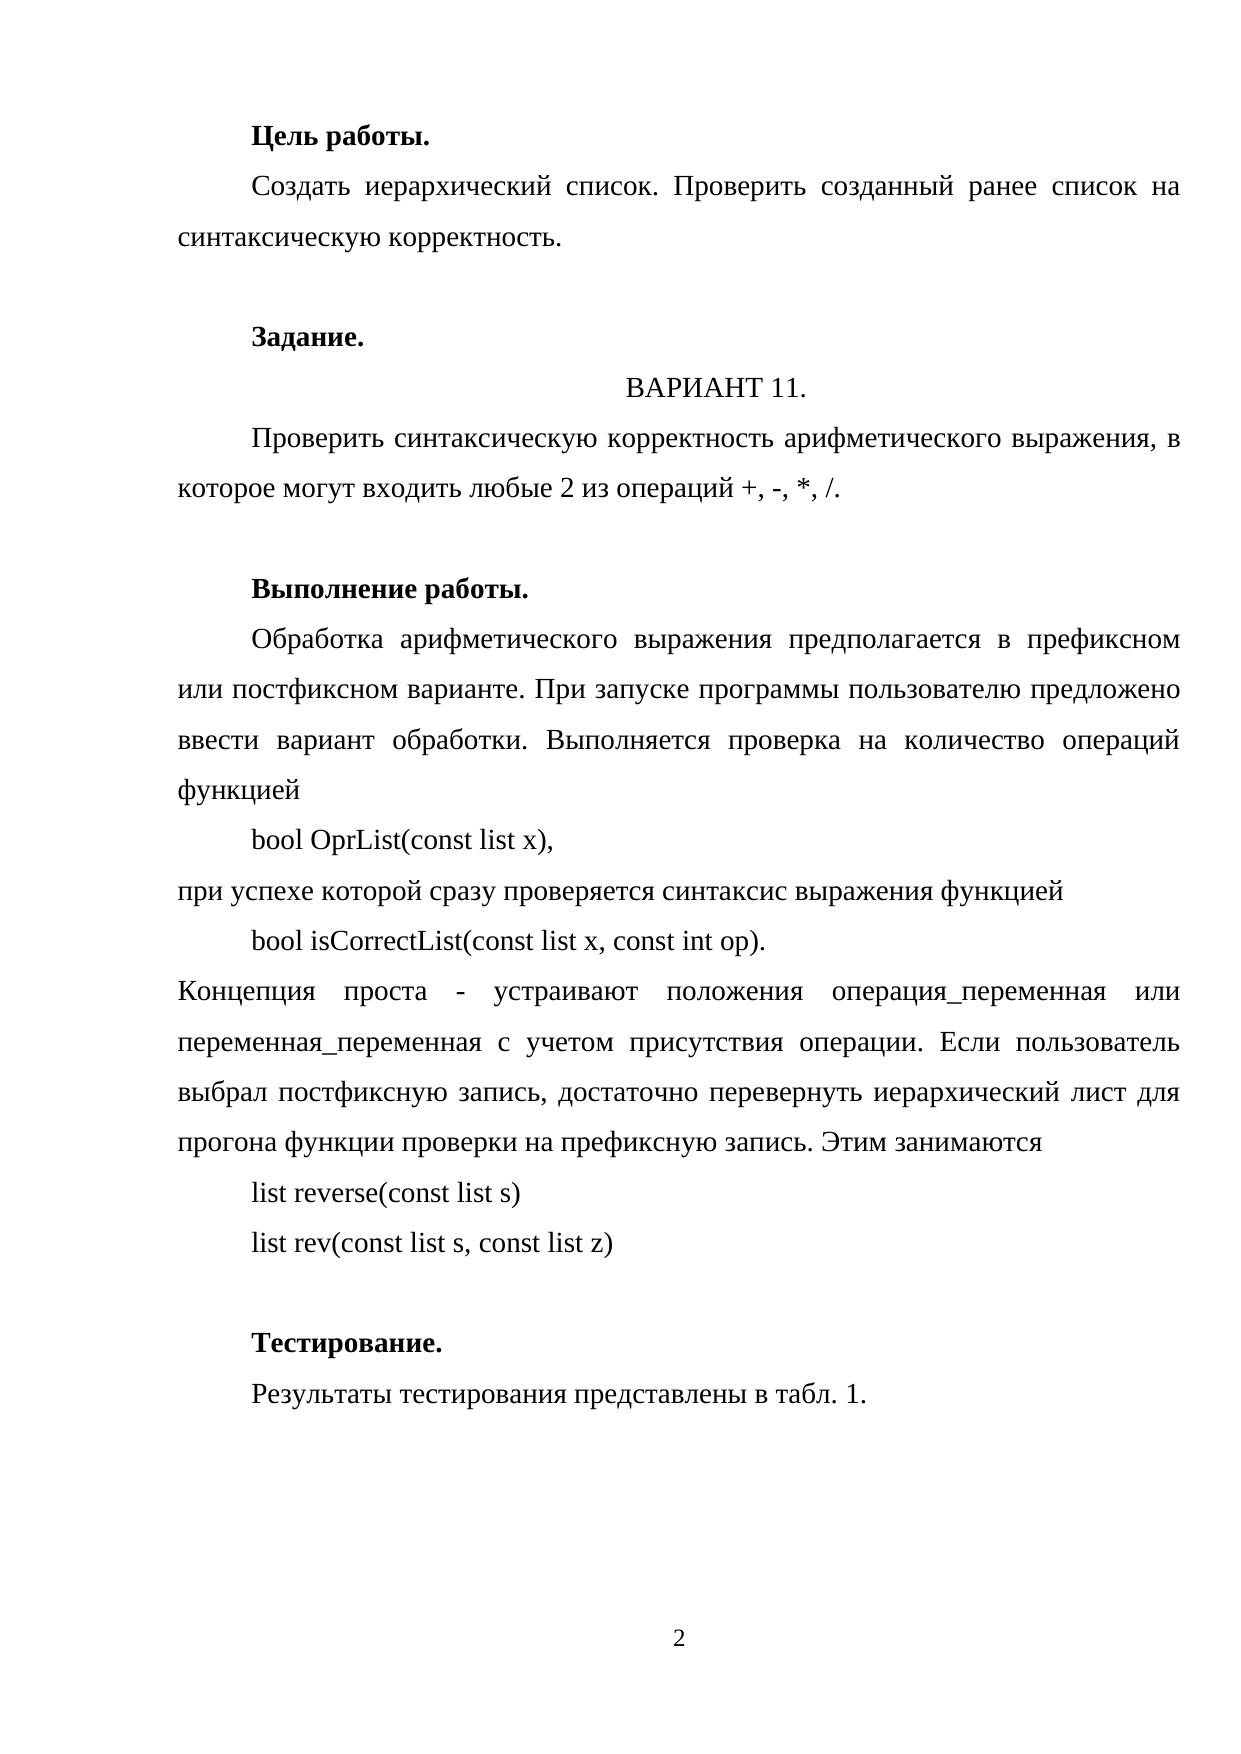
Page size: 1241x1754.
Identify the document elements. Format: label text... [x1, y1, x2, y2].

text Концепция проста - устраивают положения операция_переменная или переменная_переменная с учетом присутствия операции. Если пользователь выбрал постфиксную запись, достаточно перевернуть иерархический лист для прогона функции проверки на префиксную запись. Этим занимаются [177, 973, 1181, 1158]
text bool OprList(const list x), [177, 822, 1181, 856]
text при успехе которой сразу проверяется синтаксис выражения функцией [177, 873, 1181, 906]
text bool isCorrectList(const list x, const int op). [177, 923, 1181, 957]
text list rev(const list s, const list z) [177, 1225, 1181, 1258]
text Обработка арифметического выражения предполагается в префиксном или постфиксном варианте. При запуске программы пользователю предложено ввести вариант обработки. Выполняется проверка на количество операций функцией [177, 621, 1181, 806]
text Задание. [177, 319, 1181, 353]
text ВАРИАНТ 11. [177, 370, 1181, 403]
text Выполнение работы. [177, 571, 1181, 604]
text list reverse(const list s) [177, 1175, 1181, 1208]
text Тестирование. [177, 1326, 1181, 1359]
text Проверить синтаксическую корректность арифметического выражения, в которое могут входить любые 2 из операций +, -, *, /. [177, 420, 1181, 504]
text Создать иерархический список. Проверить созданный ранее список на синтаксическую корректность. [177, 168, 1181, 252]
text Результаты тестирования представлены в табл. 1. [177, 1376, 1181, 1409]
text Цель работы. [251, 118, 1181, 152]
